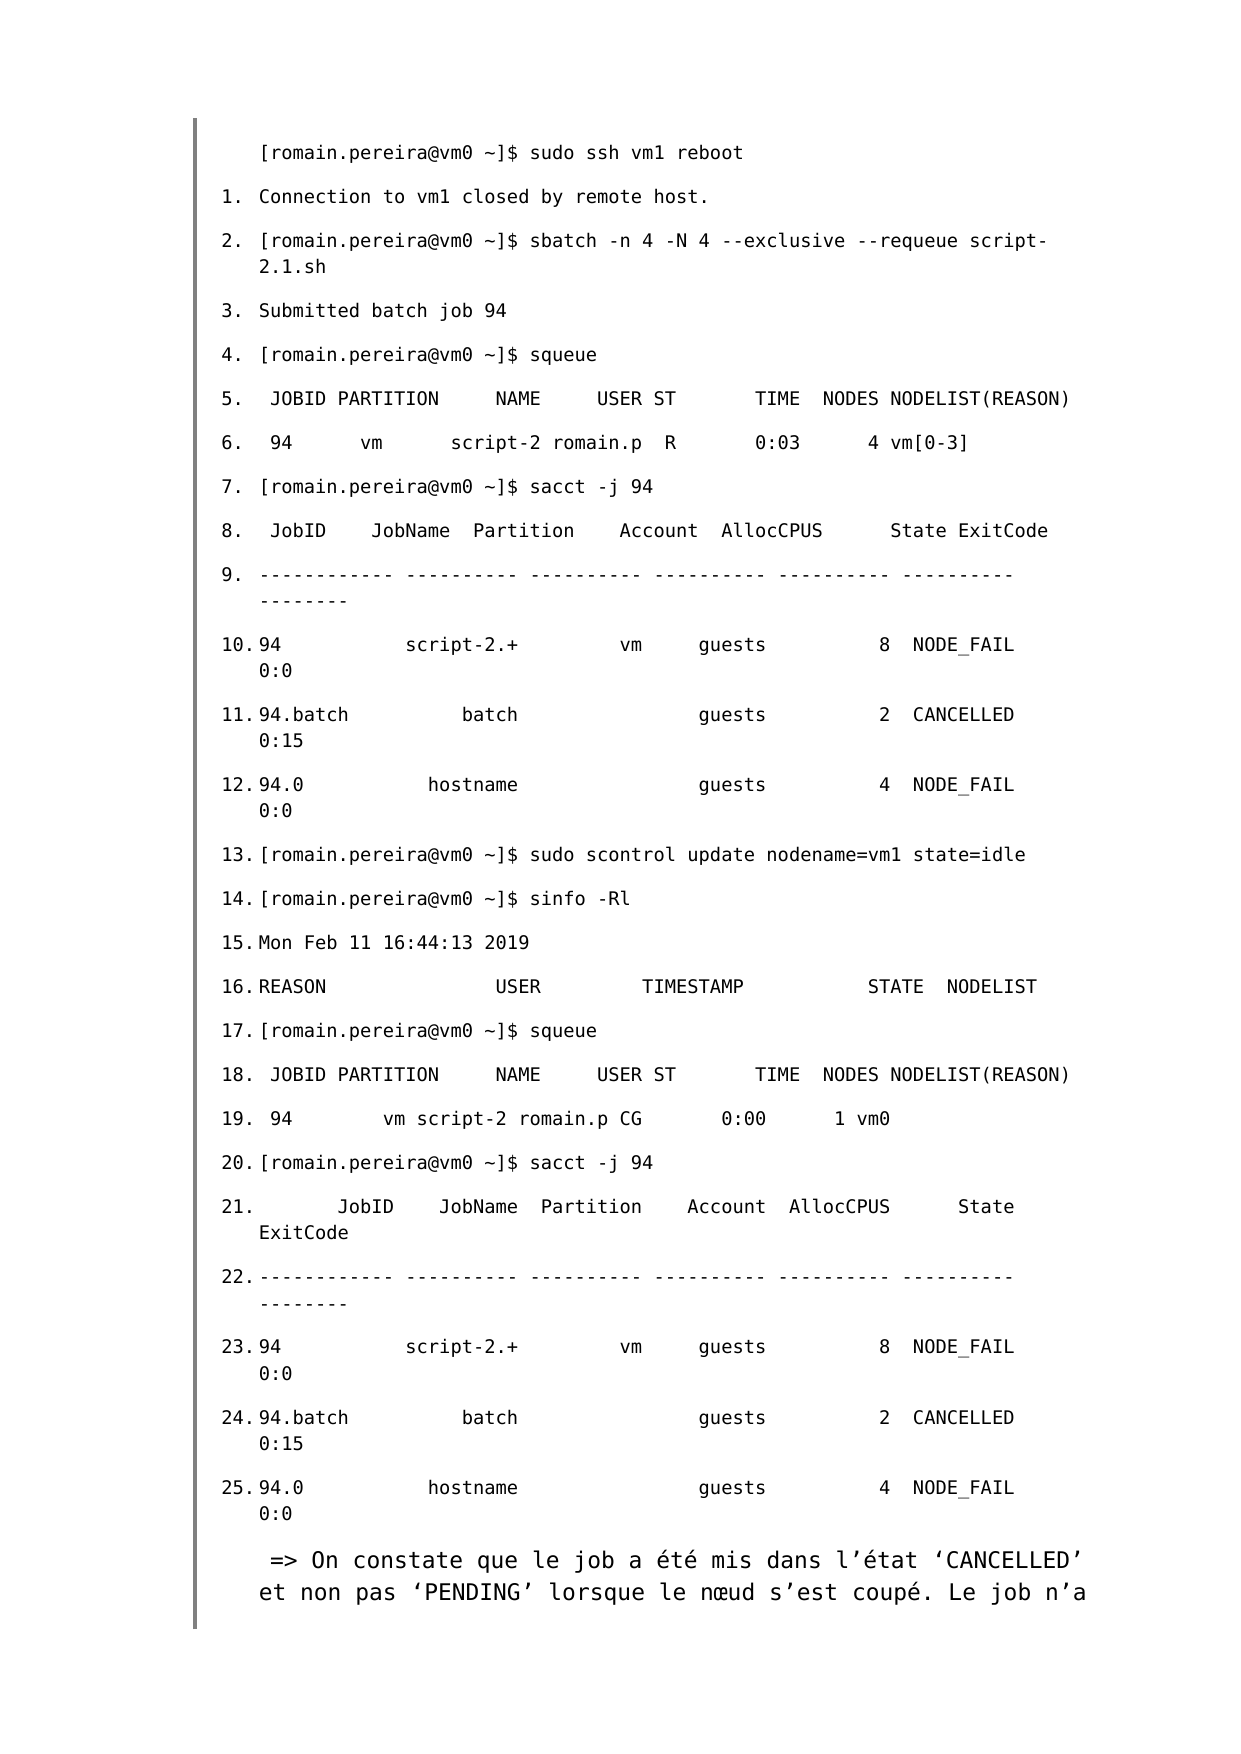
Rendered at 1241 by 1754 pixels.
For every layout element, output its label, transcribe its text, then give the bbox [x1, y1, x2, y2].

list 94.0 hostname guests 4 NODE_FAIL 0:0 [197, 1453, 1122, 1523]
list JOBID PARTITION NAME USER ST TIME NODES NODELIST(REASON) [197, 364, 1122, 408]
list 94 script-2.+ vm guests 8 NODE_FAIL 0:0 [197, 1313, 1122, 1383]
list [romain.pereira@vm0 ~]$ sacct -j 94 [197, 452, 1122, 496]
list [romain.pereira@vm0 ~]$ squeue [197, 320, 1122, 364]
list Mon Feb 11 16:44:13 2019 [197, 909, 1122, 953]
list [romain.pereira@vm0 ~]$ sacct -j 94 [197, 1128, 1122, 1172]
list 94.batch batch guests 2 CANCELLED 0:15 [197, 1383, 1122, 1453]
list 94 script-2.+ vm guests 8 NODE_FAIL 0:0 [197, 610, 1122, 680]
list JobID JobName Partition Account AllocCPUS State ExitCode [197, 1172, 1122, 1243]
list 94.batch batch guests 2 CANCELLED 0:15 [197, 680, 1122, 751]
list REASON USER TIMESTAMP STATE NODELIST [197, 953, 1122, 997]
list [romain.pereira@vm0 ~]$ sinfo -Rl [197, 865, 1122, 909]
list [romain.pereira@vm0 ~]$ sudo ssh vm1 reboot [197, 118, 1122, 162]
list 94 vm script-2 romain.p R 0:03 4 vm[0-3] [197, 408, 1122, 452]
list ------------ ---------- ---------- ---------- ---------- ---------- -------- [197, 540, 1122, 610]
list Connection to vm1 closed by remote host. [197, 162, 1122, 206]
list 94.0 hostname guests 4 NODE_FAIL 0:0 [197, 751, 1122, 821]
list [romain.pereira@vm0 ~]$ squeue [197, 997, 1122, 1041]
list JOBID PARTITION NAME USER ST TIME NODES NODELIST(REASON) [197, 1041, 1122, 1084]
list 94 vm script-2 romain.p CG 0:00 1 vm0 [197, 1084, 1122, 1128]
list [romain.pereira@vm0 ~]$ sudo scontrol update nodename=vm1 state=idle [197, 821, 1122, 865]
list => On constate que le job a été mis dans l’état ‘CANCELLED’ et non pas ‘PENDING’ lorsque le nœud s’est coupé. Le job n’a [197, 1523, 1122, 1629]
list ------------ ---------- ---------- ---------- ---------- ---------- -------- [197, 1243, 1122, 1313]
list [romain.pereira@vm0 ~]$ sbatch -n 4 -N 4 --exclusive --requeue script-2.1.sh [197, 206, 1122, 276]
list Submitted batch job 94 [197, 276, 1122, 320]
list JobID JobName Partition Account AllocCPUS State ExitCode [197, 496, 1122, 540]
